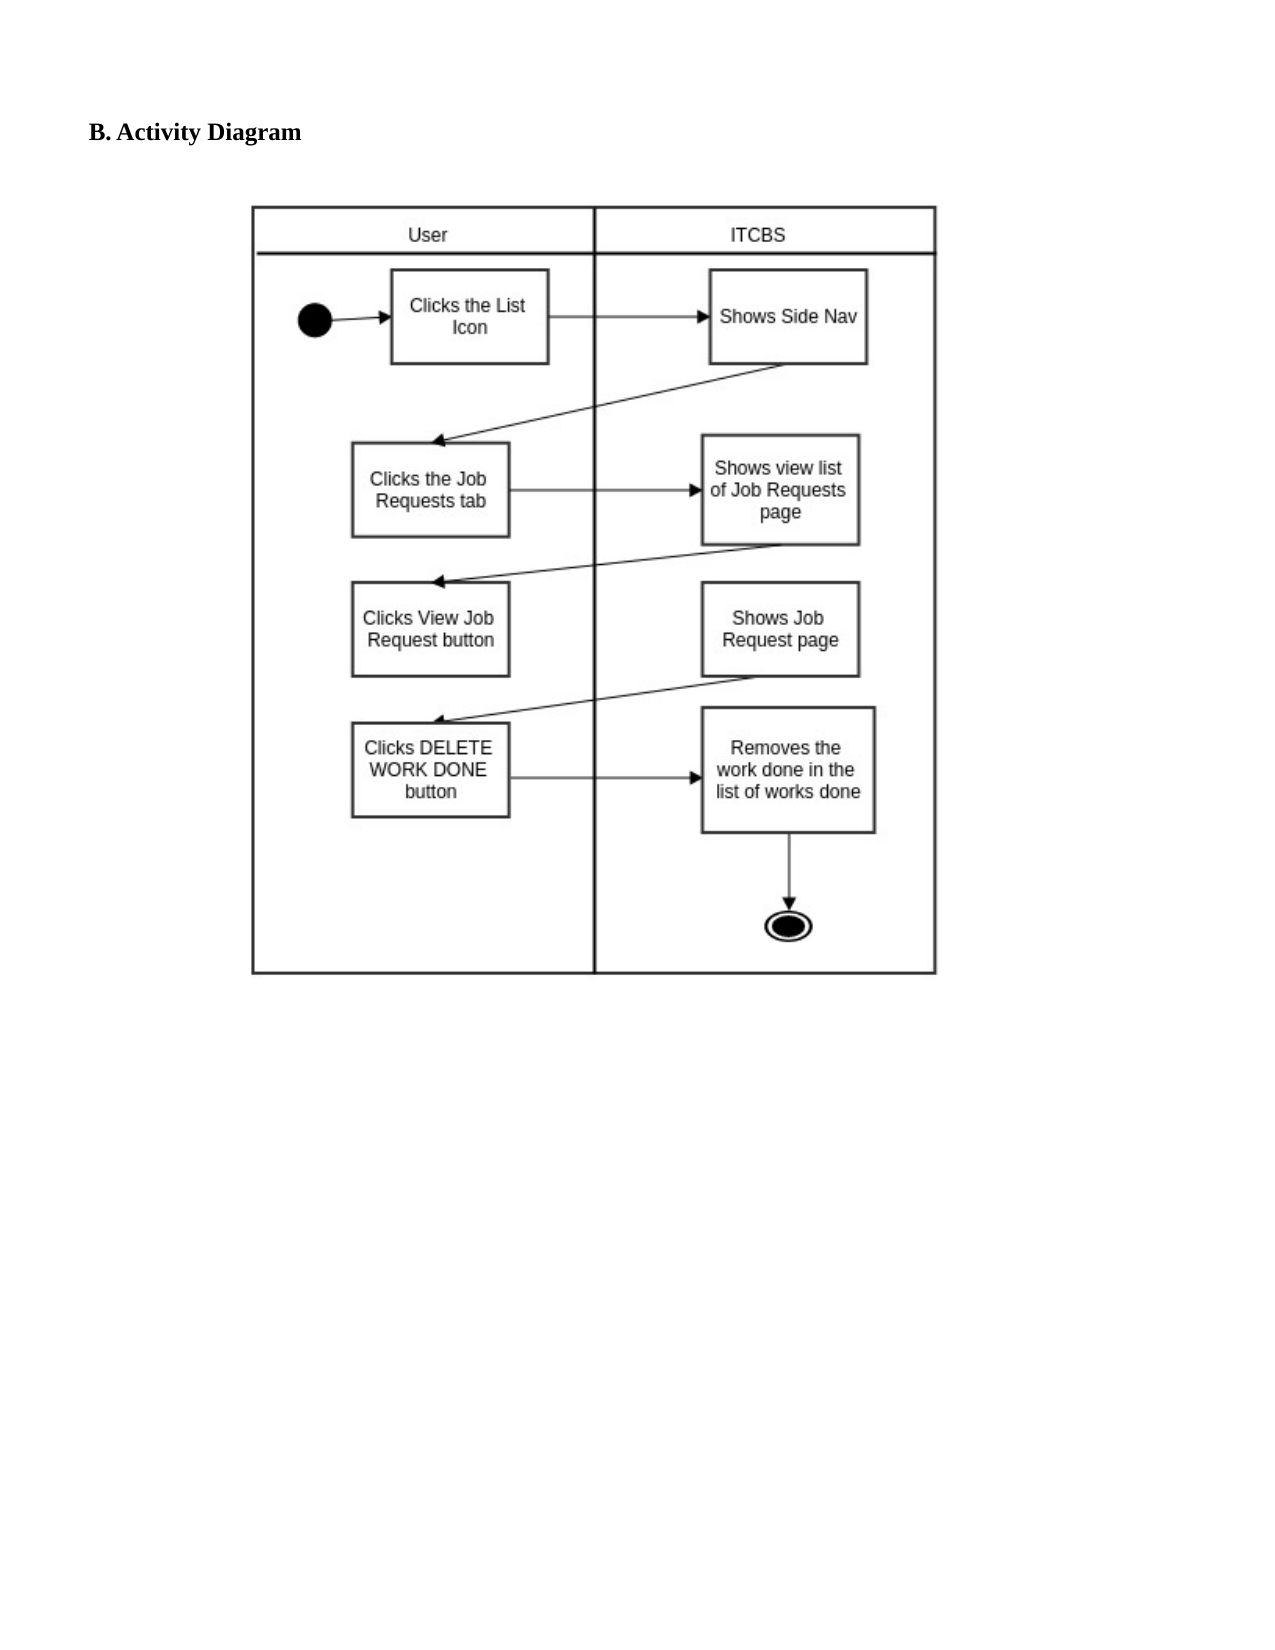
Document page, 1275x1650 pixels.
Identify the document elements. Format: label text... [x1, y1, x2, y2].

text B. Activity Diagram [88, 117, 1186, 146]
picture [237, 192, 956, 989]
